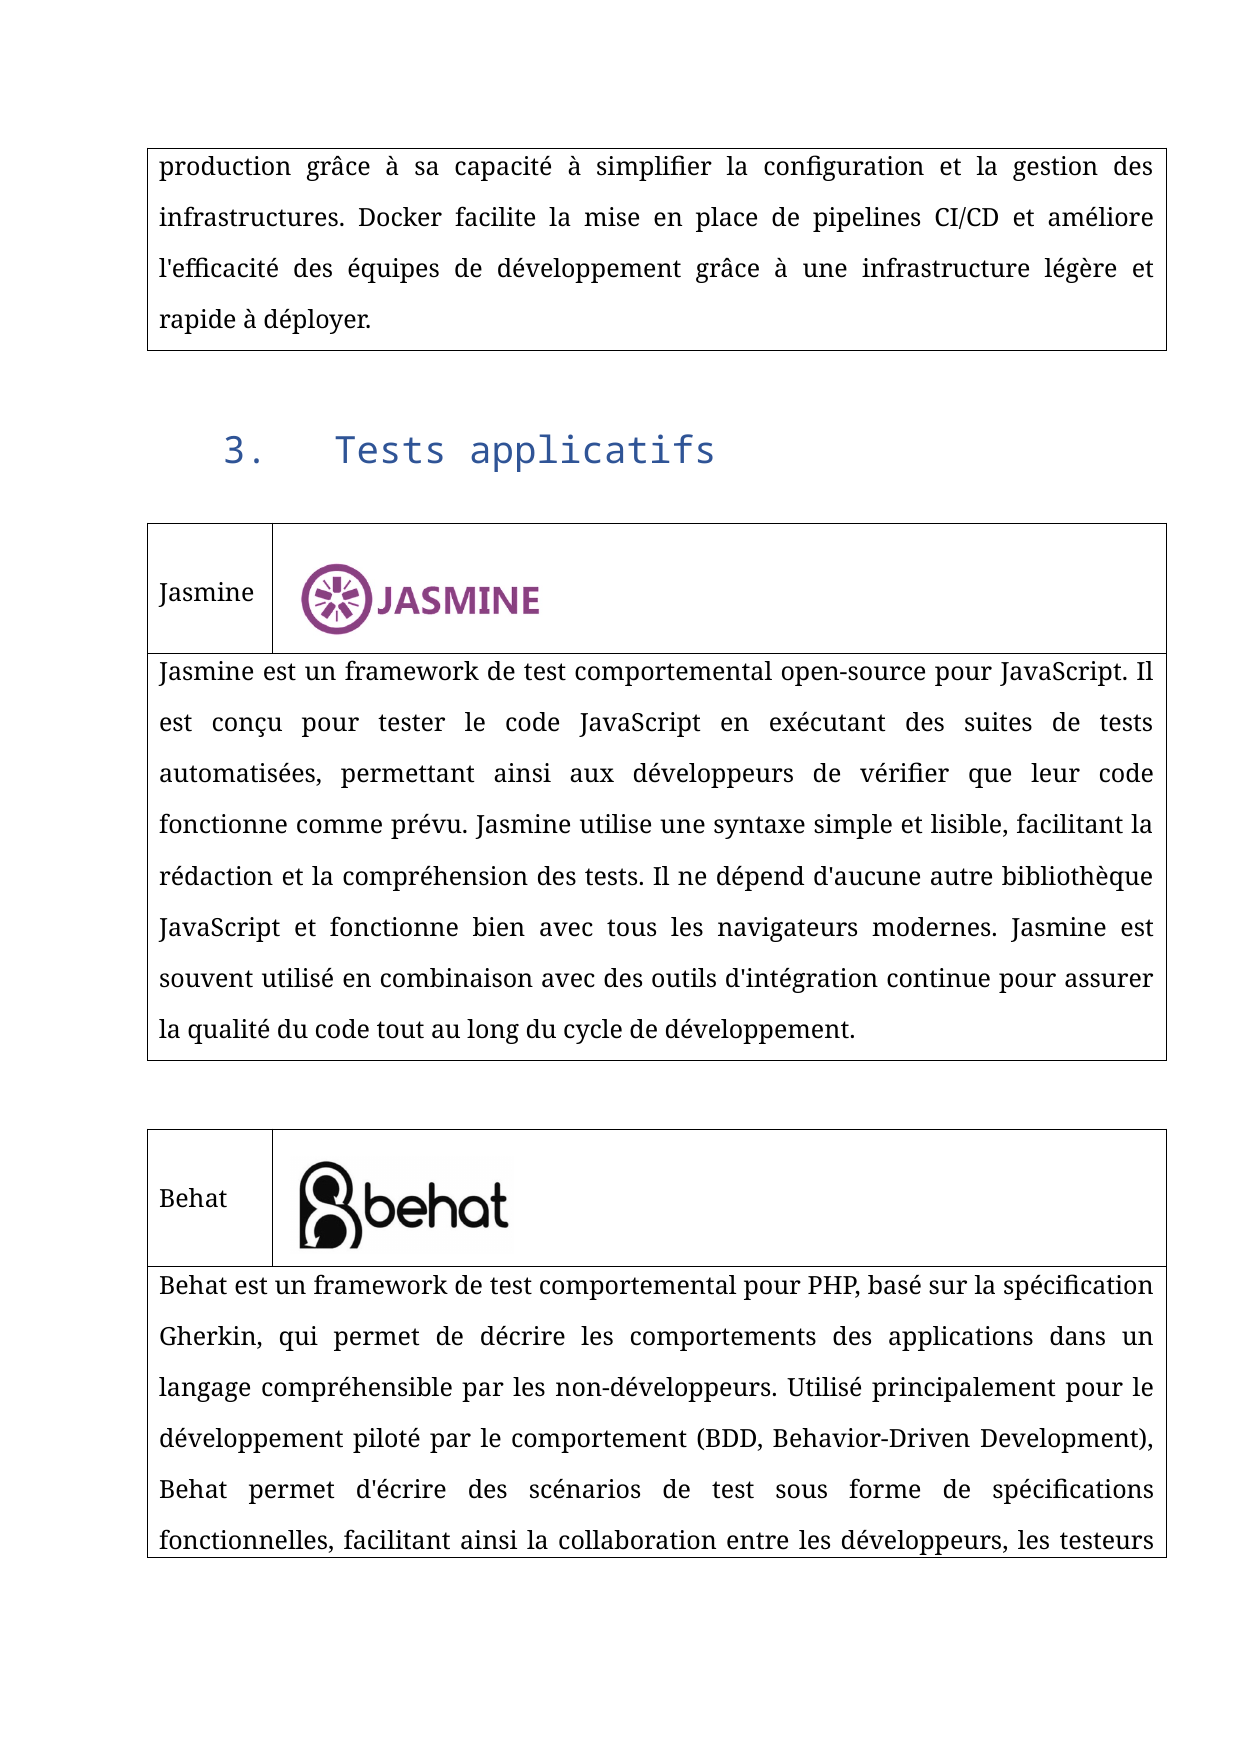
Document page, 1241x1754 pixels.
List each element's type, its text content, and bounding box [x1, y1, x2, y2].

table_header Jasmine [148, 524, 272, 653]
table_header [273, 524, 1166, 653]
table_header Behat [148, 1130, 272, 1266]
table_cell production grâce à sa capacité à simplifier la configuration et la gestion des infrastructures. Docker facilite la mise en place de pipelines CI/CD et améliore l'efficacité des équipes de développement grâce à une infrastructure légère et rapide à déployer. [148, 149, 1166, 350]
table_cell Behat est un framework de test comportemental pour PHP, basé sur la spécification Gherkin, qui permet de décrire les comportements des applications dans un langage compréhensible par les non-développeurs. Utilisé principalement pour le développement piloté par le comportement (BDD, Behavior-Driven Development), Behat permet d'écrire des scénarios de test sous forme de spécifications fonctionnelles, facilitant ainsi la collaboration entre les développeurs, les testeurs [148, 1267, 1166, 1557]
table_header [273, 1130, 1166, 1266]
table_cell Jasmine est un framework de test comportemental open-source pour JavaScript. Il est conçu pour tester le code JavaScript en exécutant des suites de tests automatisées, permettant ainsi aux développeurs de vérifier que leur code fonctionne comme prévu. Jasmine utilise une syntaxe simple et lisible, facilitant la rédaction et la compréhension des tests. Il ne dépend d'aucune autre bibliothèque JavaScript et fonctionne bien avec tous les navigateurs modernes. Jasmine est souvent utilisé en combinaison avec des outils d'intégration continue pour assurer la qualité du code tout au long du cycle de développement. [148, 654, 1166, 1060]
list Tests applicatifs [223, 423, 1093, 474]
